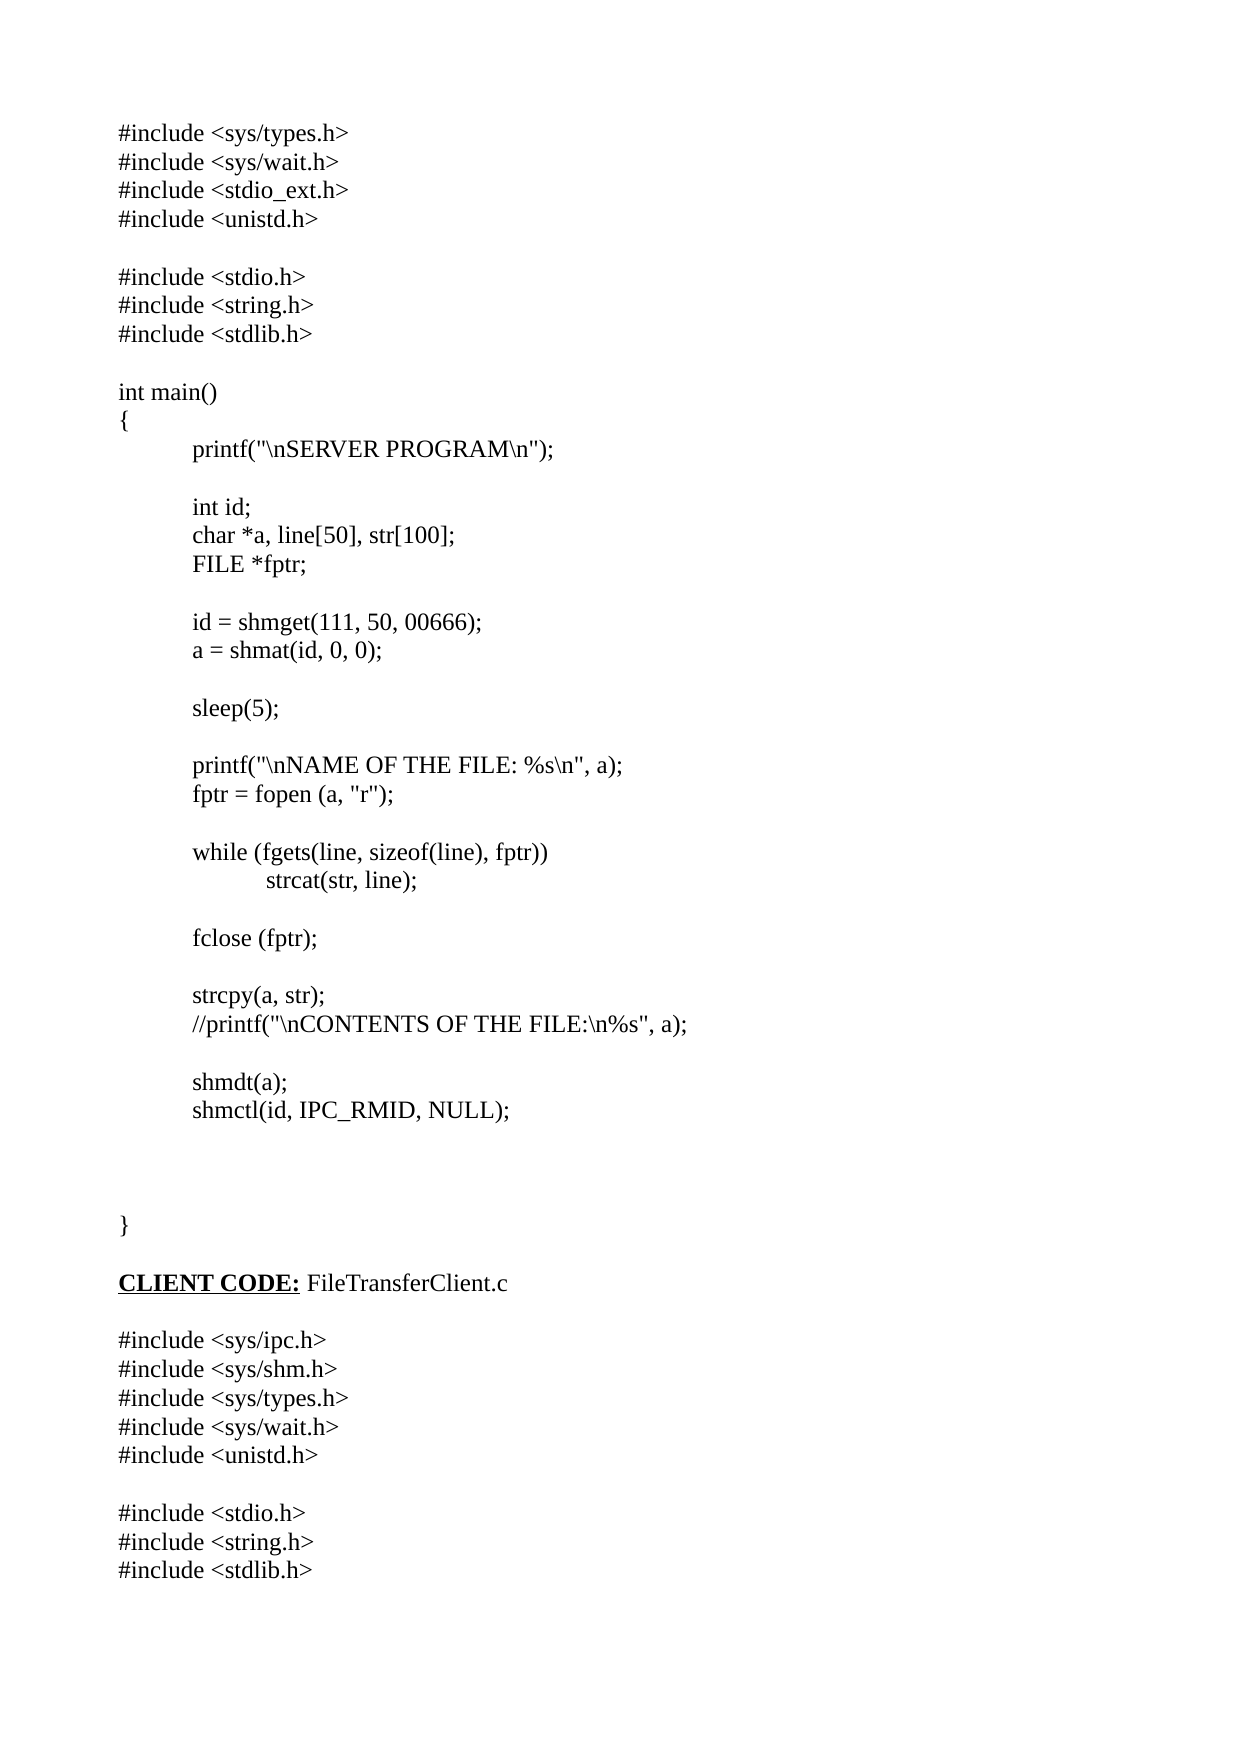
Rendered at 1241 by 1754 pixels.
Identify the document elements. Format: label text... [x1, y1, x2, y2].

text #include <sys/ipc.h> [118, 1326, 1122, 1354]
text } [118, 1211, 1122, 1239]
text while (fgets(line, sizeof(line), fptr)) [118, 837, 1122, 866]
text #include <sys/types.h> [118, 118, 1122, 147]
text #include <stdio.h> [118, 1498, 1122, 1527]
text fclose (fptr); [118, 923, 1122, 952]
text int main() [118, 377, 1122, 406]
text FILE *fptr; [118, 549, 1122, 578]
text shmdt(a); [118, 1067, 1122, 1096]
text #include <sys/shm.h> [118, 1354, 1122, 1383]
text int id; [118, 492, 1122, 521]
text fptr = fopen (a, "r"); [118, 779, 1122, 808]
text #include <unistd.h> [118, 1441, 1122, 1469]
text printf("\nNAME OF THE FILE: %s\n", a); [118, 751, 1122, 779]
text #include <stdlib.h> [118, 319, 1122, 348]
text shmctl(id, IPC_RMID, NULL); [118, 1096, 1122, 1124]
text { [118, 406, 1122, 434]
text strcpy(a, str); [118, 981, 1122, 1009]
text char *a, line[50], str[100]; [118, 521, 1122, 549]
text //printf("\nCONTENTS OF THE FILE:\n%s", a); [118, 1009, 1122, 1038]
text id = shmget(111, 50, 00666); [118, 607, 1122, 636]
text a = shmat(id, 0, 0); [118, 636, 1122, 664]
text #include <sys/wait.h> [118, 1412, 1122, 1441]
text #include <string.h> [118, 291, 1122, 319]
text printf("\nSERVER PROGRAM\n"); [118, 434, 1122, 463]
text #include <stdlib.h> [118, 1556, 1122, 1584]
text #include <stdio.h> [118, 262, 1122, 291]
text #include <unistd.h> [118, 204, 1122, 233]
text #include <sys/types.h> [118, 1383, 1122, 1412]
text #include <string.h> [118, 1527, 1122, 1556]
text sleep(5); [118, 693, 1122, 722]
text #include <stdio_ext.h> [118, 176, 1122, 204]
text strcat(str, line); [118, 866, 1122, 894]
text #include <sys/wait.h> [118, 147, 1122, 176]
text CLIENT CODE: FileTransferClient.c [118, 1268, 1122, 1297]
